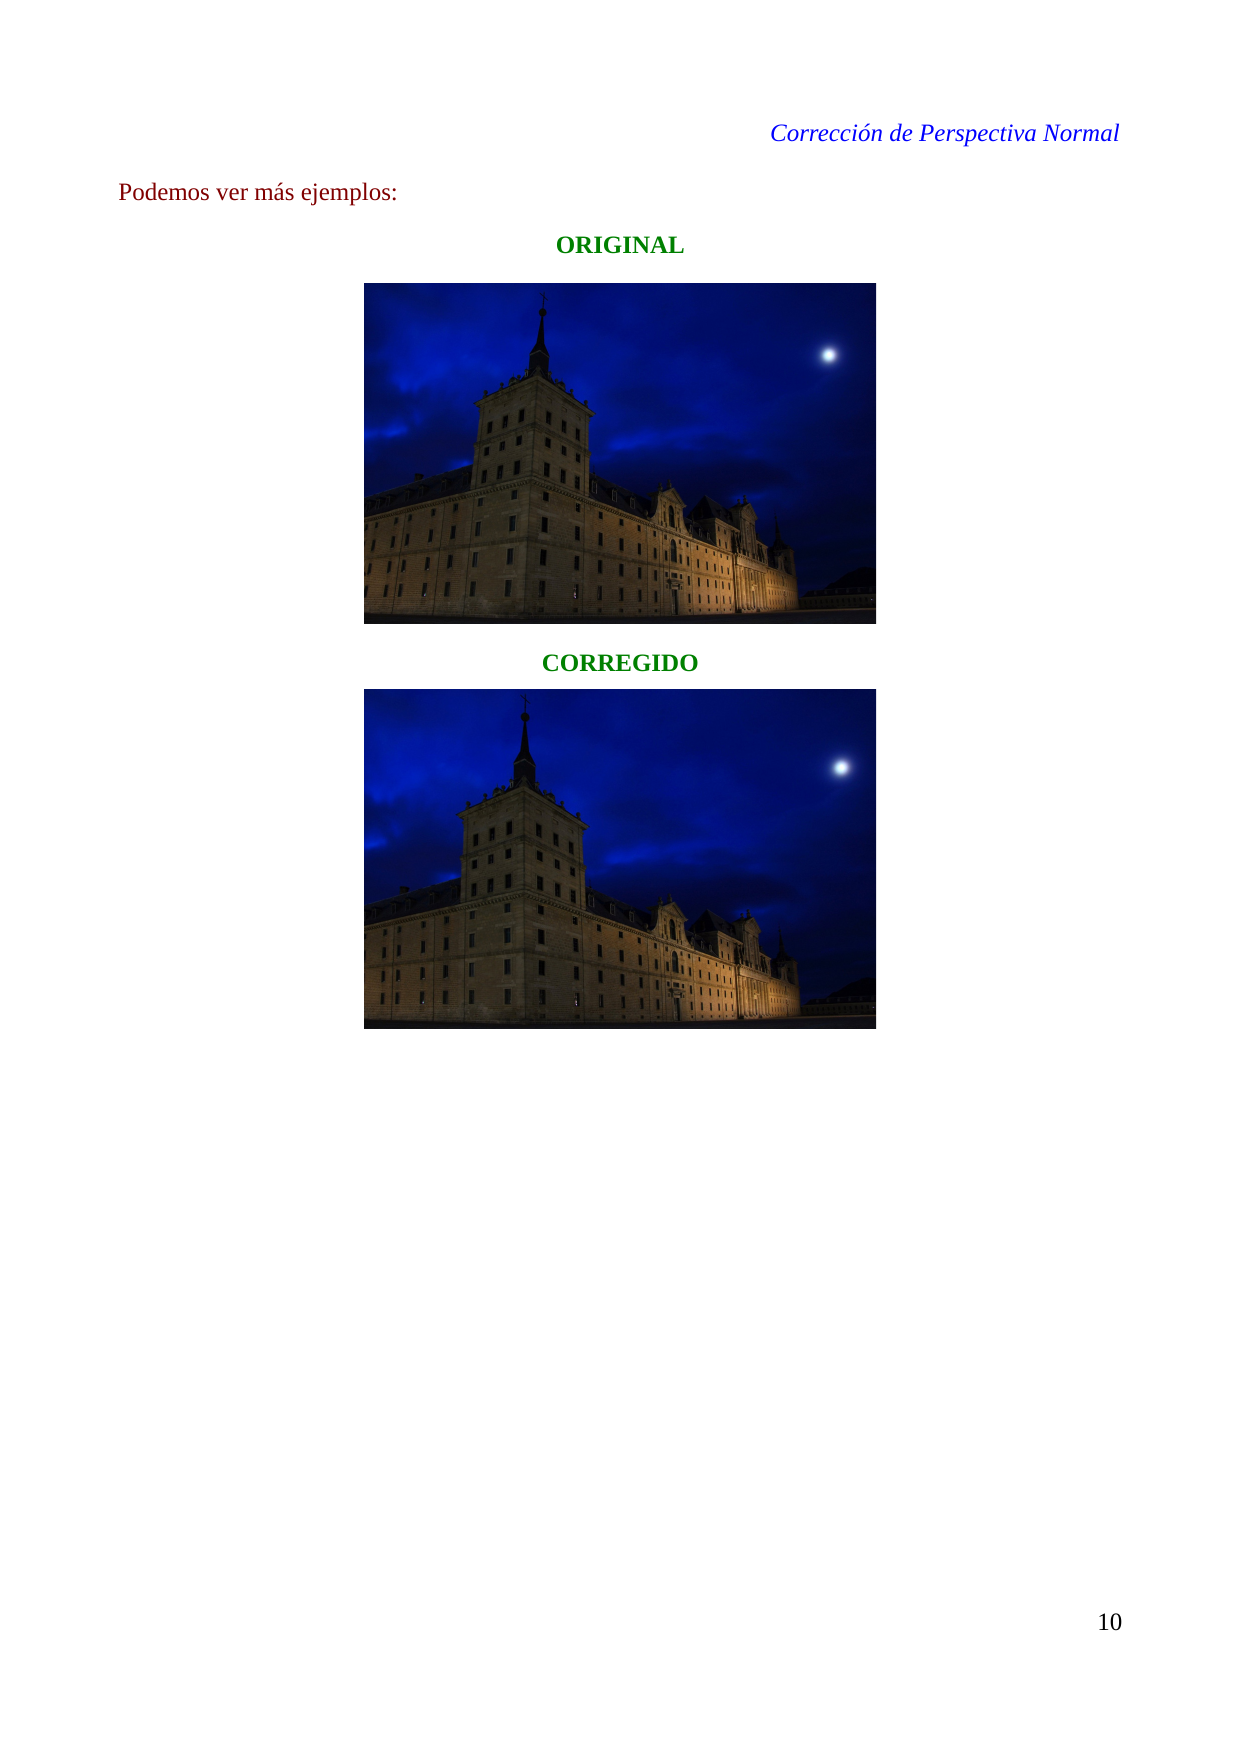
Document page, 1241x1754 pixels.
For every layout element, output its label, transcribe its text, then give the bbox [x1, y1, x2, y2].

text CORREGIDO [118, 648, 1122, 677]
text ORIGINAL [118, 230, 1122, 259]
text Podemos ver más ejemplos: [118, 177, 1122, 206]
picture [364, 283, 877, 624]
picture [364, 689, 877, 1029]
